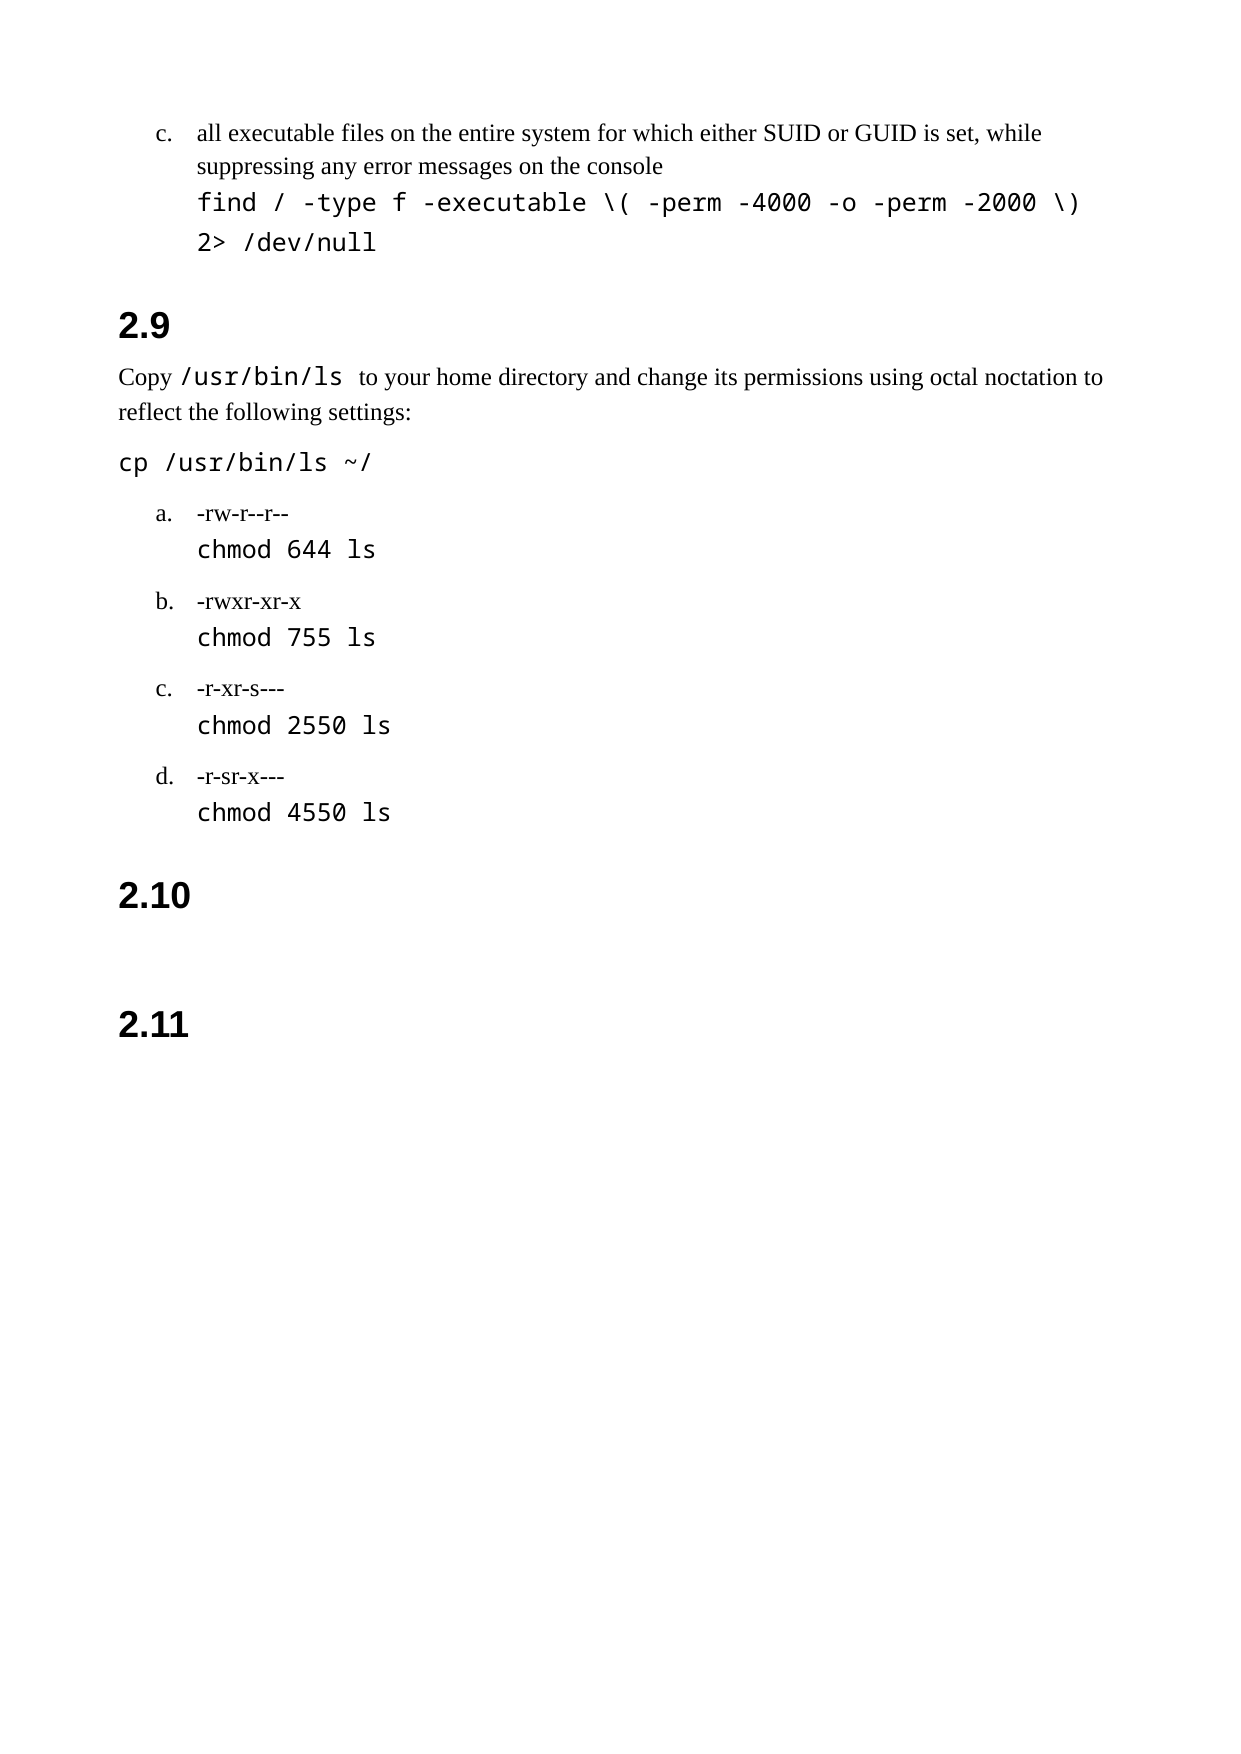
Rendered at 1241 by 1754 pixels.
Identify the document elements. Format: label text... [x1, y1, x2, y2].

subtitle 2.9 [118, 303, 1122, 346]
list -rwxr-xr-x chmod 755 ls [155, 586, 1122, 654]
list -rw-r--r-- chmod 644 ls [155, 498, 1122, 566]
text cp /usr/bin/ls ~/ [118, 444, 1122, 478]
list -r-sr-x--- chmod 4550 ls [155, 761, 1122, 829]
subtitle 2.10 [118, 874, 1122, 917]
list all executable files on the entire system for which either SUID or GUID is set, while suppressing any error messages on the console find / -type f -executable \( -perm -4000 -o -perm -2000 \) 2> /dev/null [155, 118, 1122, 258]
list -r-xr-s--- chmod 2550 ls [155, 673, 1122, 741]
subtitle 2.11 [118, 1002, 1122, 1045]
text Copy /usr/bin/ls to your home directory and change its permissions using octal noctation to reflect the following settings: [118, 358, 1122, 426]
